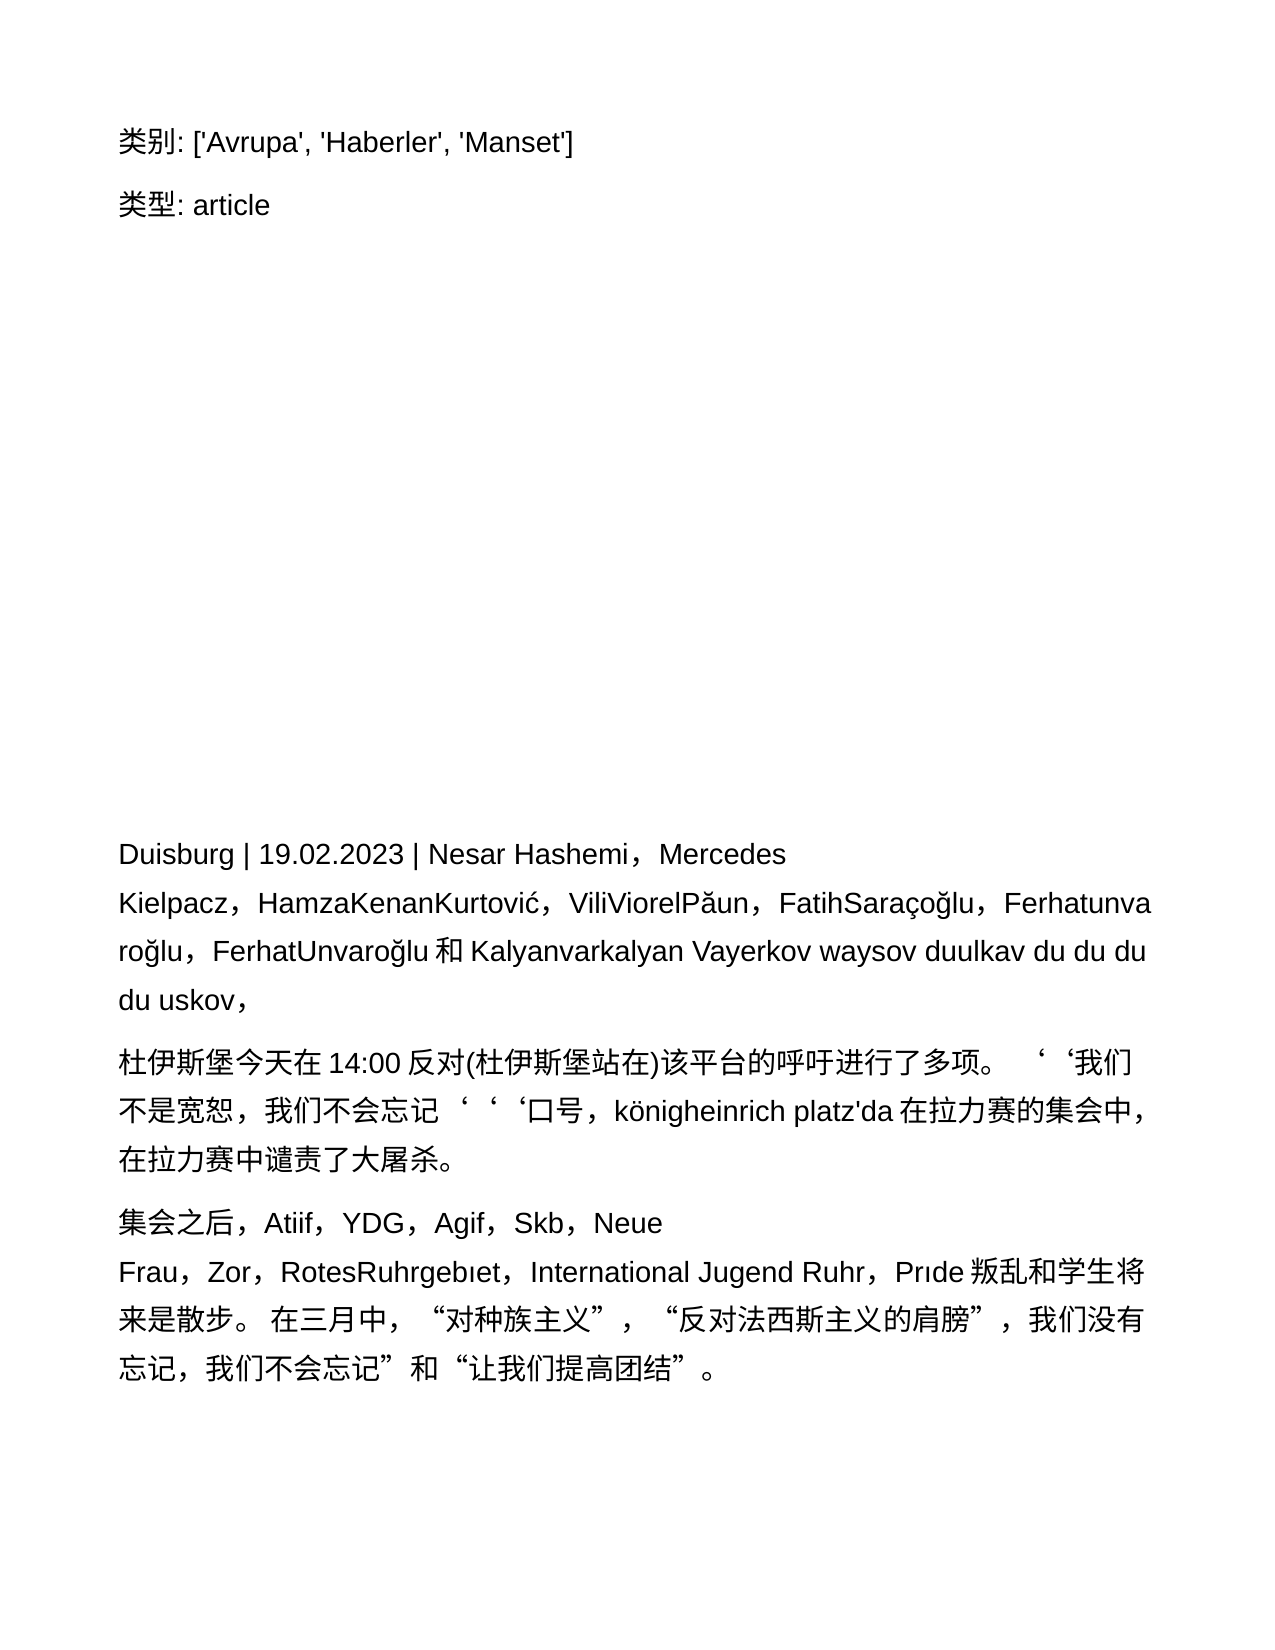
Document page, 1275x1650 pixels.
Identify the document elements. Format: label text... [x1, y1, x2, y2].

text 类型: article [118, 181, 1157, 223]
text 集会之后，Atiif，YDG，Agif，Skb，Neue Frau，Zor，RotesRuhrgebıet，International Jugend Ruhr，Prıde叛乱和学生将来是散步。 在三月中，“对种族主义”，“反对法西斯主义的肩膀”，我们没有忘记，我们不会忘记”和“让我们提高团结”。 [118, 1200, 1157, 1388]
text 杜伊斯堡今天在14:00反对(杜伊斯堡站在)该平台的呼吁进行了多项。 ‘‘我们不是宽恕，我们不会忘记‘‘‘口号，königheinrich platz'da在拉力赛的集会中，在拉力赛中谴责了大屠杀。 [118, 1039, 1157, 1179]
text 类别: ['Avrupa', 'Haberler', 'Manset'] [118, 118, 1157, 160]
text Duisburg | 19.02.2023 | Nesar Hashemi，Mercedes Kielpacz，HamzaKenanKurtović，ViliViorelPăun，FatihSaraçoğlu，Ferhatunvaroğlu，FerhatUnvaroğlu和Kalyanvarkalyan Vayerkov waysov duulkav du du du du uskov， [118, 244, 1157, 1019]
